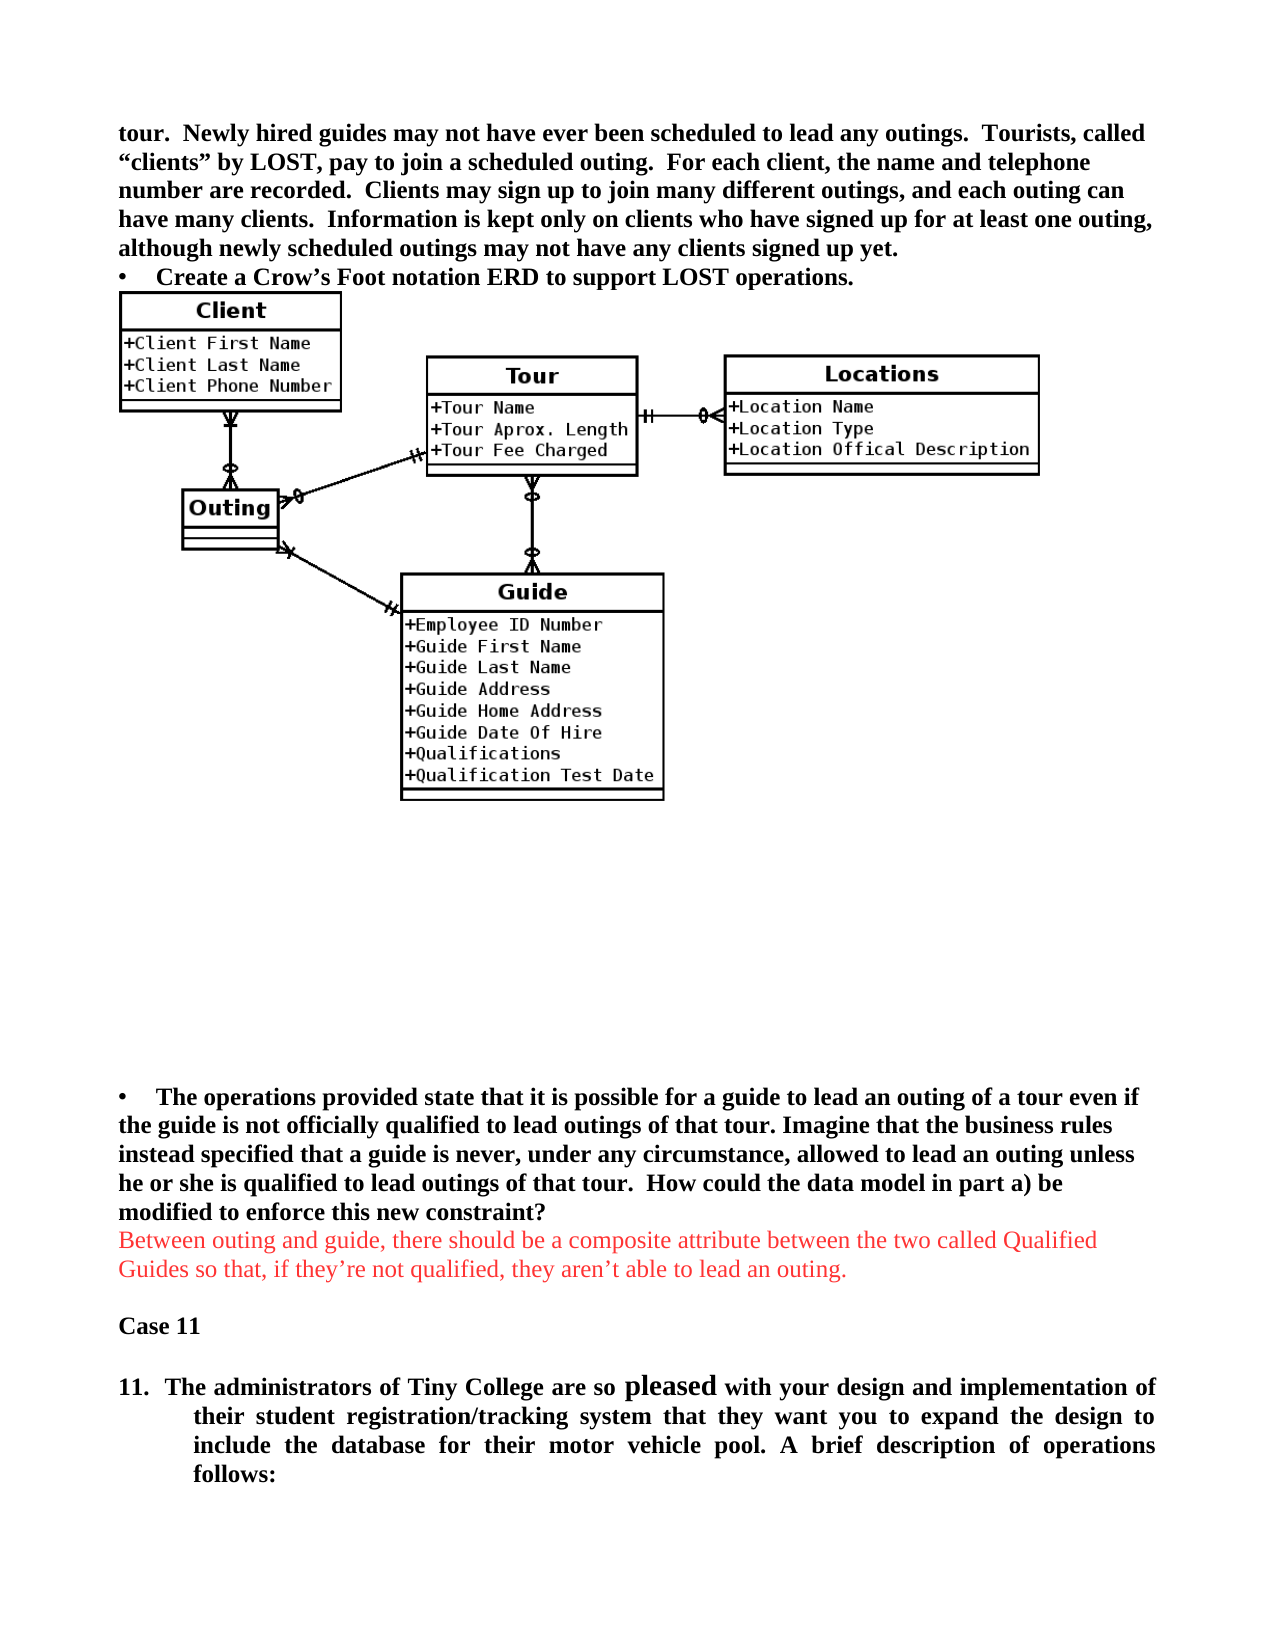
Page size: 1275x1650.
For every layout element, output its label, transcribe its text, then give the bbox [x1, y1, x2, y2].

list The operations provided state that it is possible for a guide to lead an outing of a tour even if the guide is not officially qualified to lead outings of that tour. Imagine that the business rules instead specified that a guide is never, under any circumstance, allowed to lead an outing unless he or she is qualified to lead outings of that tour. How could the data model in part a) be modified to enforce this new constraint? [81, 1082, 1157, 1226]
text 11. The administrators of Tiny College are so pleased with your design and implementation of their student registration/tracking system that they want you to expand the design to include the database for their motor vehicle pool. A brief description of operations follows: [118, 1368, 1157, 1488]
text Between outing and guide, there should be a composite attribute between the two called Qualified Guides so that, if they’re not qualified, they aren’t able to lead an outing. [118, 1226, 1157, 1283]
text Case 11 [118, 1311, 1157, 1340]
list tour. Newly hired guides may not have ever been scheduled to lead any outings. Tourists, called “clients” by LOST, pay to join a scheduled outing. For each client, the name and telephone number are recorded. Clients may sign up to join many different outings, and each outing can have many clients. Information is kept only on clients who have signed up for at least one outing, although newly scheduled outings may not have any clients signed up yet. [81, 118, 1157, 262]
list Create a Crow’s Foot notation ERD to support LOST operations. [81, 262, 1157, 291]
